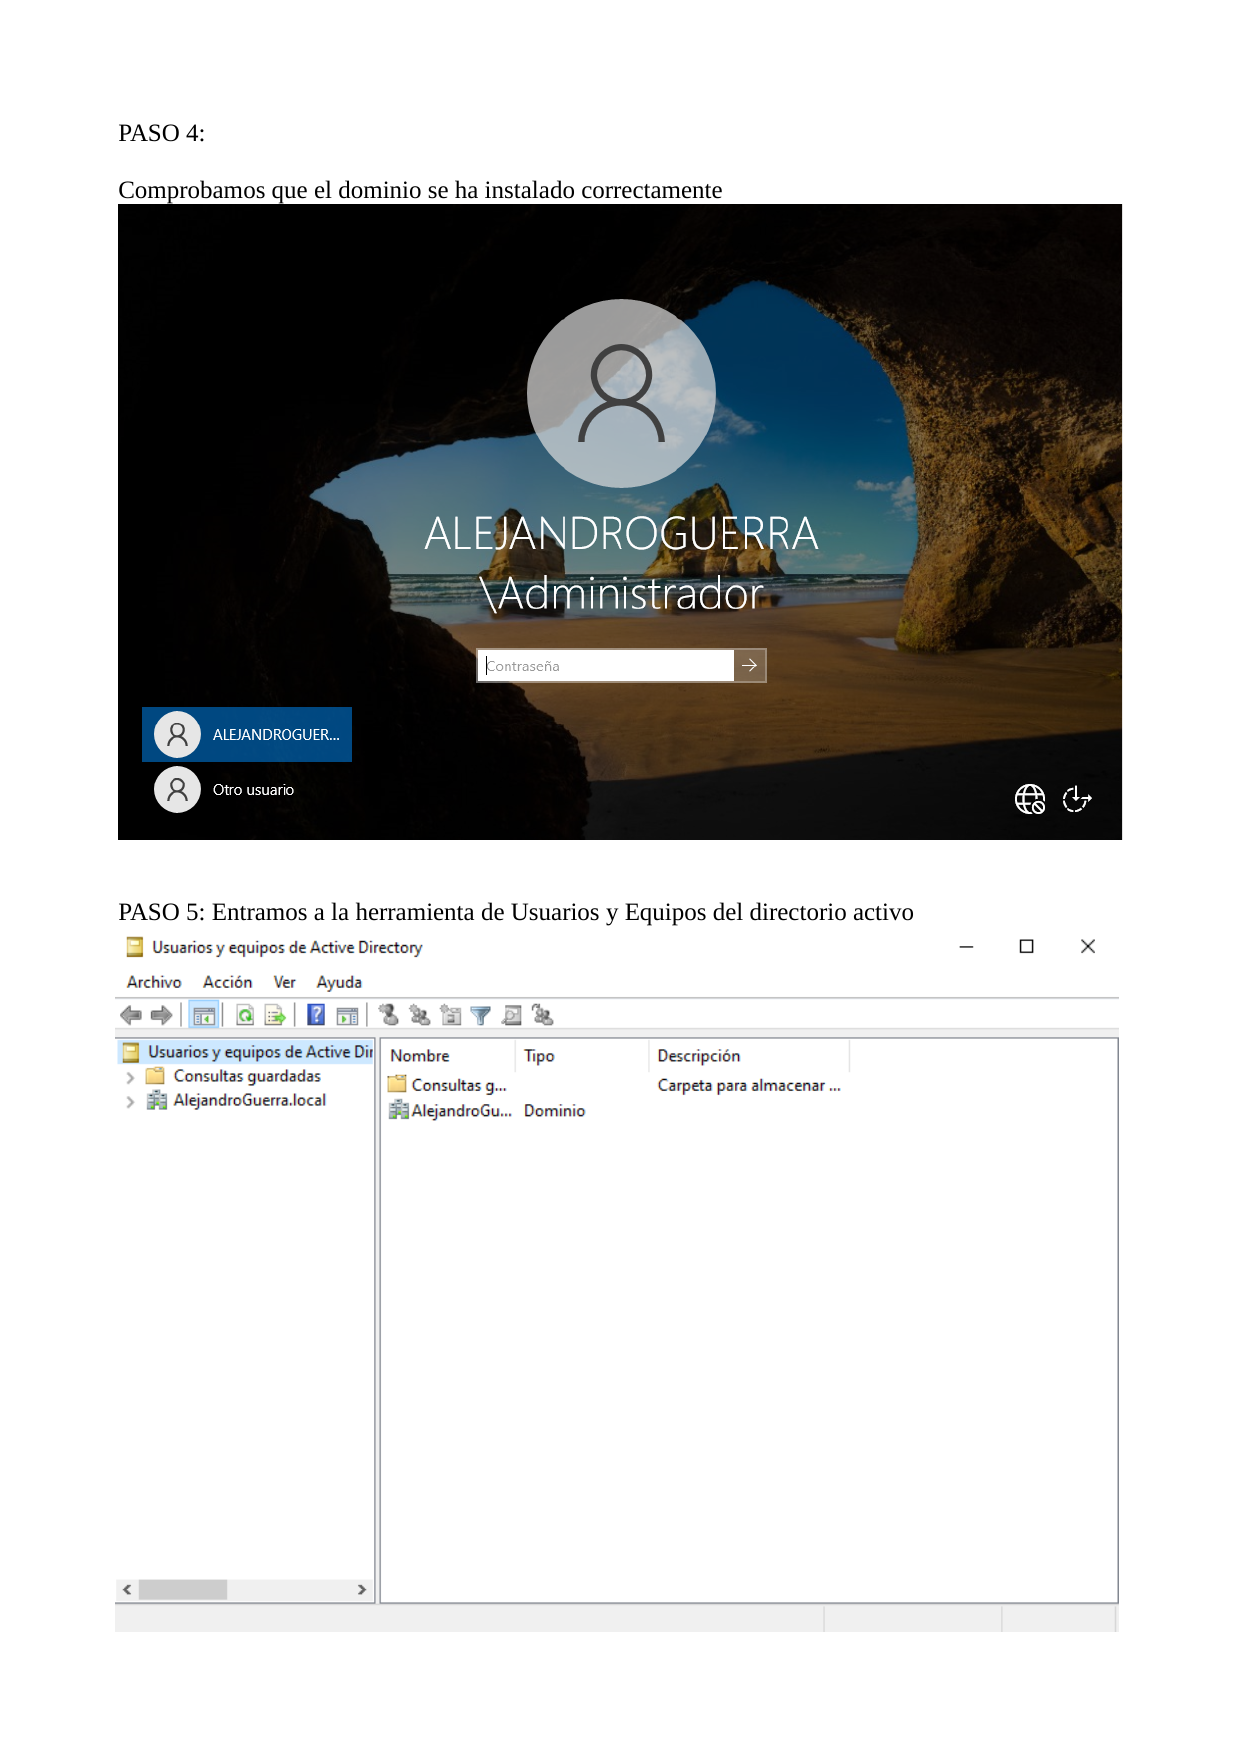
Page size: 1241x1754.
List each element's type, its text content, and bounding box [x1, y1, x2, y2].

picture [115, 929, 1119, 1632]
text PASO 4: [118, 118, 1122, 147]
picture [118, 204, 1123, 840]
text Comprobamos que el dominio se ha instalado correctamente [118, 176, 1122, 204]
text PASO 5: Entramos a la herramienta de Usuarios y Equipos del directorio activo [118, 897, 1122, 926]
